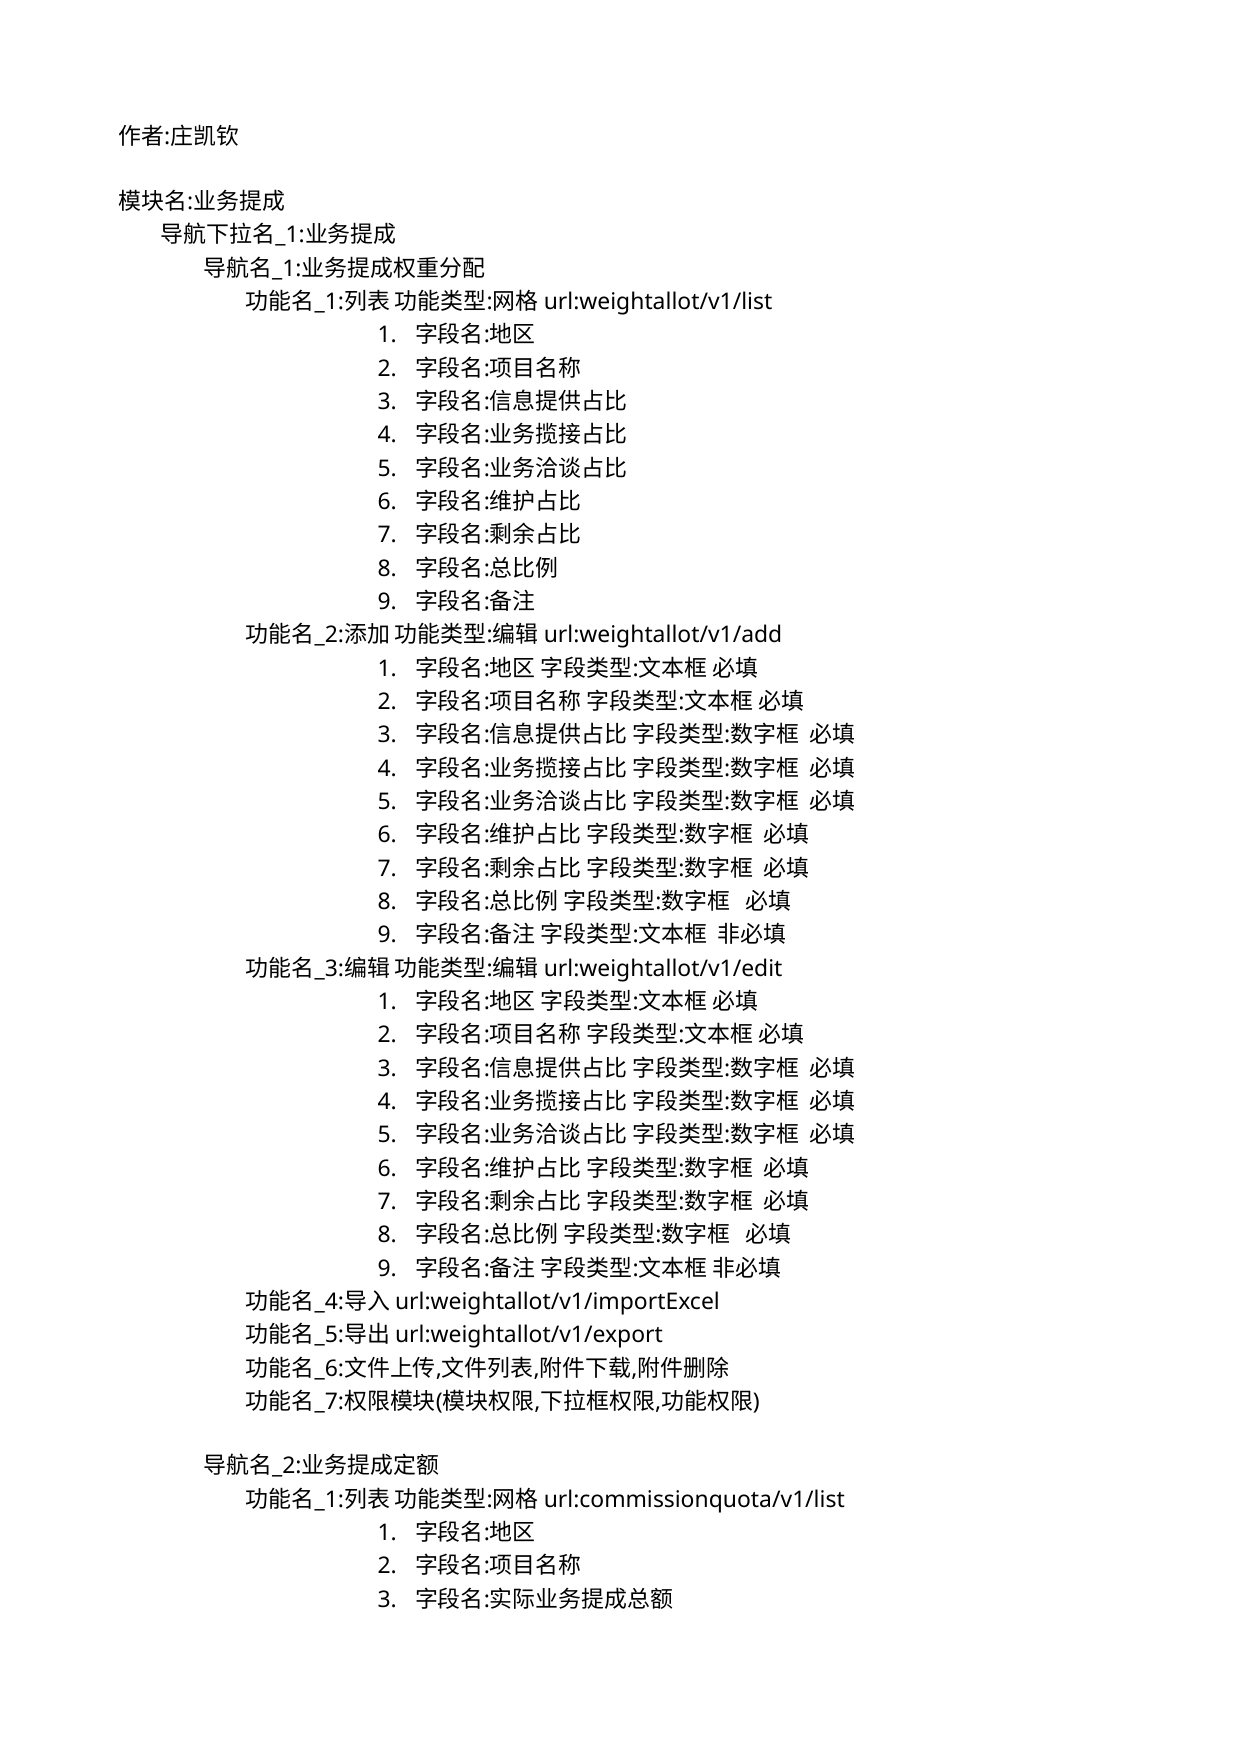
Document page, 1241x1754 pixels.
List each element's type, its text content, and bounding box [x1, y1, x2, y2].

list 字段名:项目名称 字段类型:文本框 必填 [377, 683, 1122, 716]
list 字段名:信息提供占比 [377, 383, 1122, 416]
text 导航名_2:业务提成定额 [118, 1447, 1122, 1481]
list 字段名:业务揽接占比 字段类型:数字框 必填 [377, 1083, 1122, 1116]
list 字段名:维护占比 字段类型:数字框 必填 [377, 1149, 1122, 1183]
list 字段名:备注 字段类型:文本框 非必填 [377, 1249, 1122, 1283]
list 字段名:地区 [377, 1514, 1122, 1547]
list 字段名:备注 字段类型:文本框 非必填 [377, 916, 1122, 949]
list 字段名:业务洽谈占比 字段类型:数字框 必填 [377, 783, 1122, 816]
list 字段名:剩余占比 字段类型:数字框 必填 [377, 1183, 1122, 1216]
list 字段名:总比例 [377, 549, 1122, 583]
list 字段名:项目名称 字段类型:文本框 必填 [377, 1016, 1122, 1049]
list 字段名:地区 字段类型:文本框 必填 [377, 649, 1122, 683]
list 字段名:备注 [377, 583, 1122, 616]
list 字段名:项目名称 [377, 349, 1122, 383]
text 模块名:业务提成 [118, 183, 1122, 216]
list 字段名:地区 字段类型:文本框 必填 [377, 983, 1122, 1016]
list 字段名:剩余占比 字段类型:数字框 必填 [377, 849, 1122, 883]
text 功能名_5:导出 url:weightallot/v1/export [118, 1316, 1122, 1349]
text 功能名_4:导入 url:weightallot/v1/importExcel [118, 1283, 1122, 1316]
text 功能名_3:编辑 功能类型:编辑 url:weightallot/v1/edit [118, 949, 1122, 983]
list 字段名:维护占比 字段类型:数字框 必填 [377, 816, 1122, 849]
list 字段名:总比例 字段类型:数字框 必填 [377, 1216, 1122, 1249]
list 字段名:业务揽接占比 字段类型:数字框 必填 [377, 749, 1122, 783]
list 字段名:业务洽谈占比 字段类型:数字框 必填 [377, 1116, 1122, 1149]
list 字段名:项目名称 [377, 1547, 1122, 1581]
text 导航下拉名_1:业务提成 [118, 216, 1122, 249]
text 功能名_6:文件上传,文件列表,附件下载,附件删除 [118, 1349, 1122, 1383]
text 功能名_1:列表 功能类型:网格 url:weightallot/v1/list [118, 283, 1122, 316]
list 字段名:实际业务提成总额 [377, 1581, 1122, 1614]
list 字段名:信息提供占比 字段类型:数字框 必填 [377, 1049, 1122, 1083]
text 功能名_2:添加 功能类型:编辑 url:weightallot/v1/add [118, 616, 1122, 649]
list 字段名:信息提供占比 字段类型:数字框 必填 [377, 716, 1122, 749]
text 功能名_7:权限模块(模块权限,下拉框权限,功能权限) [118, 1383, 1122, 1416]
text 功能名_1:列表 功能类型:网格 url:commissionquota/v1/list [118, 1481, 1122, 1514]
list 字段名:维护占比 [377, 483, 1122, 516]
list 字段名:业务揽接占比 [377, 416, 1122, 449]
text 作者:庄凯钦 [118, 118, 1122, 151]
list 字段名:地区 [377, 316, 1122, 349]
list 字段名:总比例 字段类型:数字框 必填 [377, 883, 1122, 916]
text 导航名_1:业务提成权重分配 [118, 249, 1122, 283]
list 字段名:剩余占比 [377, 516, 1122, 549]
list 字段名:业务洽谈占比 [377, 449, 1122, 483]
